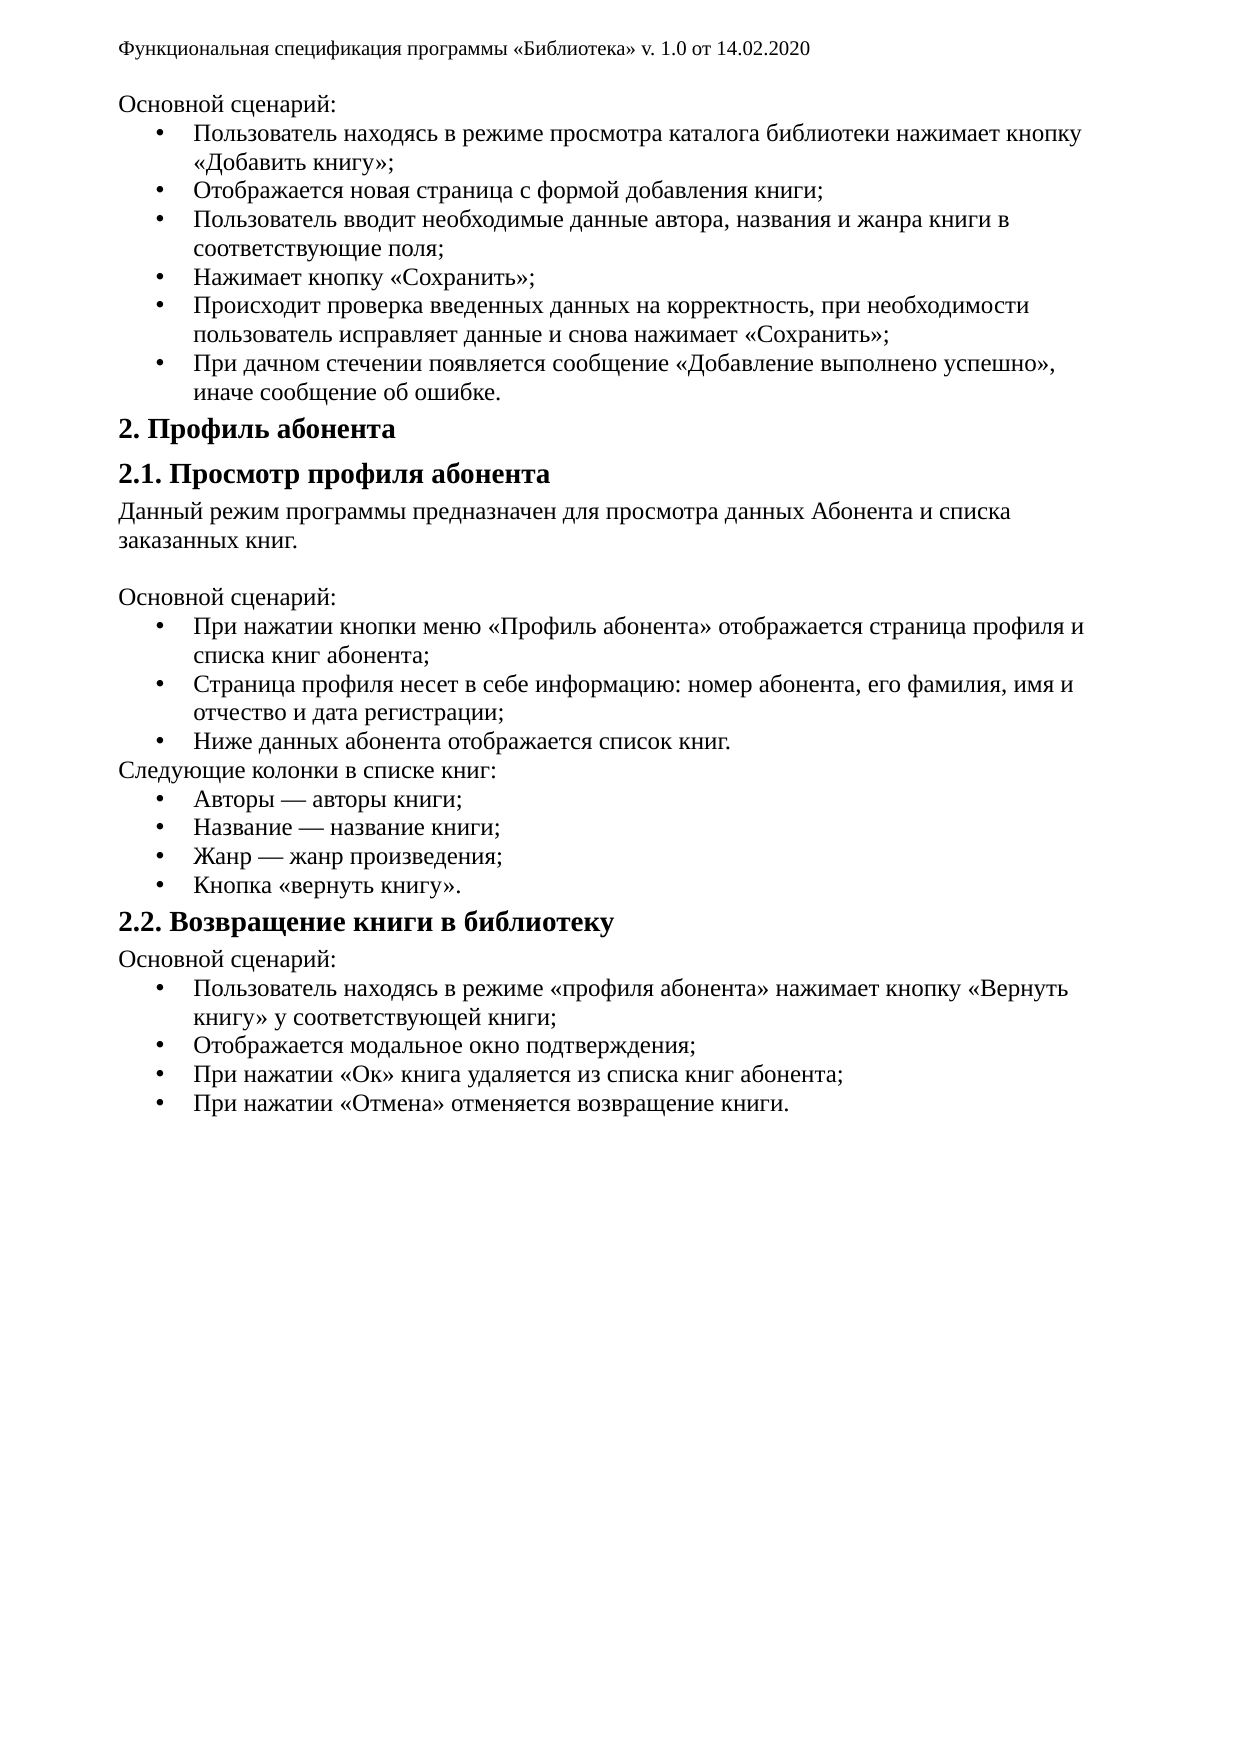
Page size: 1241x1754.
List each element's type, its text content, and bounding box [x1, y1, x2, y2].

text Основной сценарий: [118, 582, 1122, 611]
text Основной сценарий: [118, 944, 1122, 973]
list Название — название книги; [156, 812, 1122, 841]
list Ниже данных абонента отображается список книг. [156, 726, 1122, 755]
list Авторы — авторы книги; [156, 784, 1122, 812]
list Пользователь находясь в режиме «профиля абонента» нажимает кнопку «Вернуть книгу» у соответствующей книги; [156, 973, 1122, 1030]
list Пользователь вводит необходимые данные автора, названия и жанра книги в соответствующие поля; [156, 204, 1122, 262]
text 2.2. Возвращение книги в библиотеку [118, 904, 1122, 938]
text Следующие колонки в списке книг: [118, 755, 1122, 784]
list Кнопка «вернуть книгу». [156, 870, 1122, 899]
text 2. Профиль абонента [118, 411, 1122, 445]
text Основной сценарий: [118, 89, 1122, 118]
list Нажимает кнопку «Сохранить»; [156, 262, 1122, 290]
list Отображается новая страница с формой добавления книги; [156, 175, 1122, 204]
list Пользователь находясь в режиме просмотра каталога библиотеки нажимает кнопку «Добавить книгу»; [156, 118, 1122, 175]
list Отображается модальное окно подтверждения; [156, 1030, 1122, 1059]
list При нажатии кнопки меню «Профиль абонента» отображается страница профиля и списка книг абонента; [156, 611, 1122, 669]
list Страница профиля несет в себе информацию: номер абонента, его фамилия, имя и отчество и дата регистрации; [156, 669, 1122, 726]
list Происходит проверка введенных данных на корректность, при необходимости пользователь исправляет данные и снова нажимает «Сохранить»; [156, 290, 1122, 348]
text Данный режим программы предназначен для просмотра данных Абонента и списка заказанных книг. [118, 496, 1122, 554]
list При нажатии «Отмена» отменяется возвращение книги. [156, 1088, 1122, 1117]
list При нажатии «Ок» книга удаляется из списка книг абонента; [156, 1059, 1122, 1088]
list Жанр — жанр произведения; [156, 841, 1122, 870]
text 2.1. Просмотр профиля абонента [118, 457, 1122, 490]
list При дачном стечении появляется сообщение «Добавление выполнено успешно», иначе сообщение об ошибке. [156, 348, 1122, 405]
